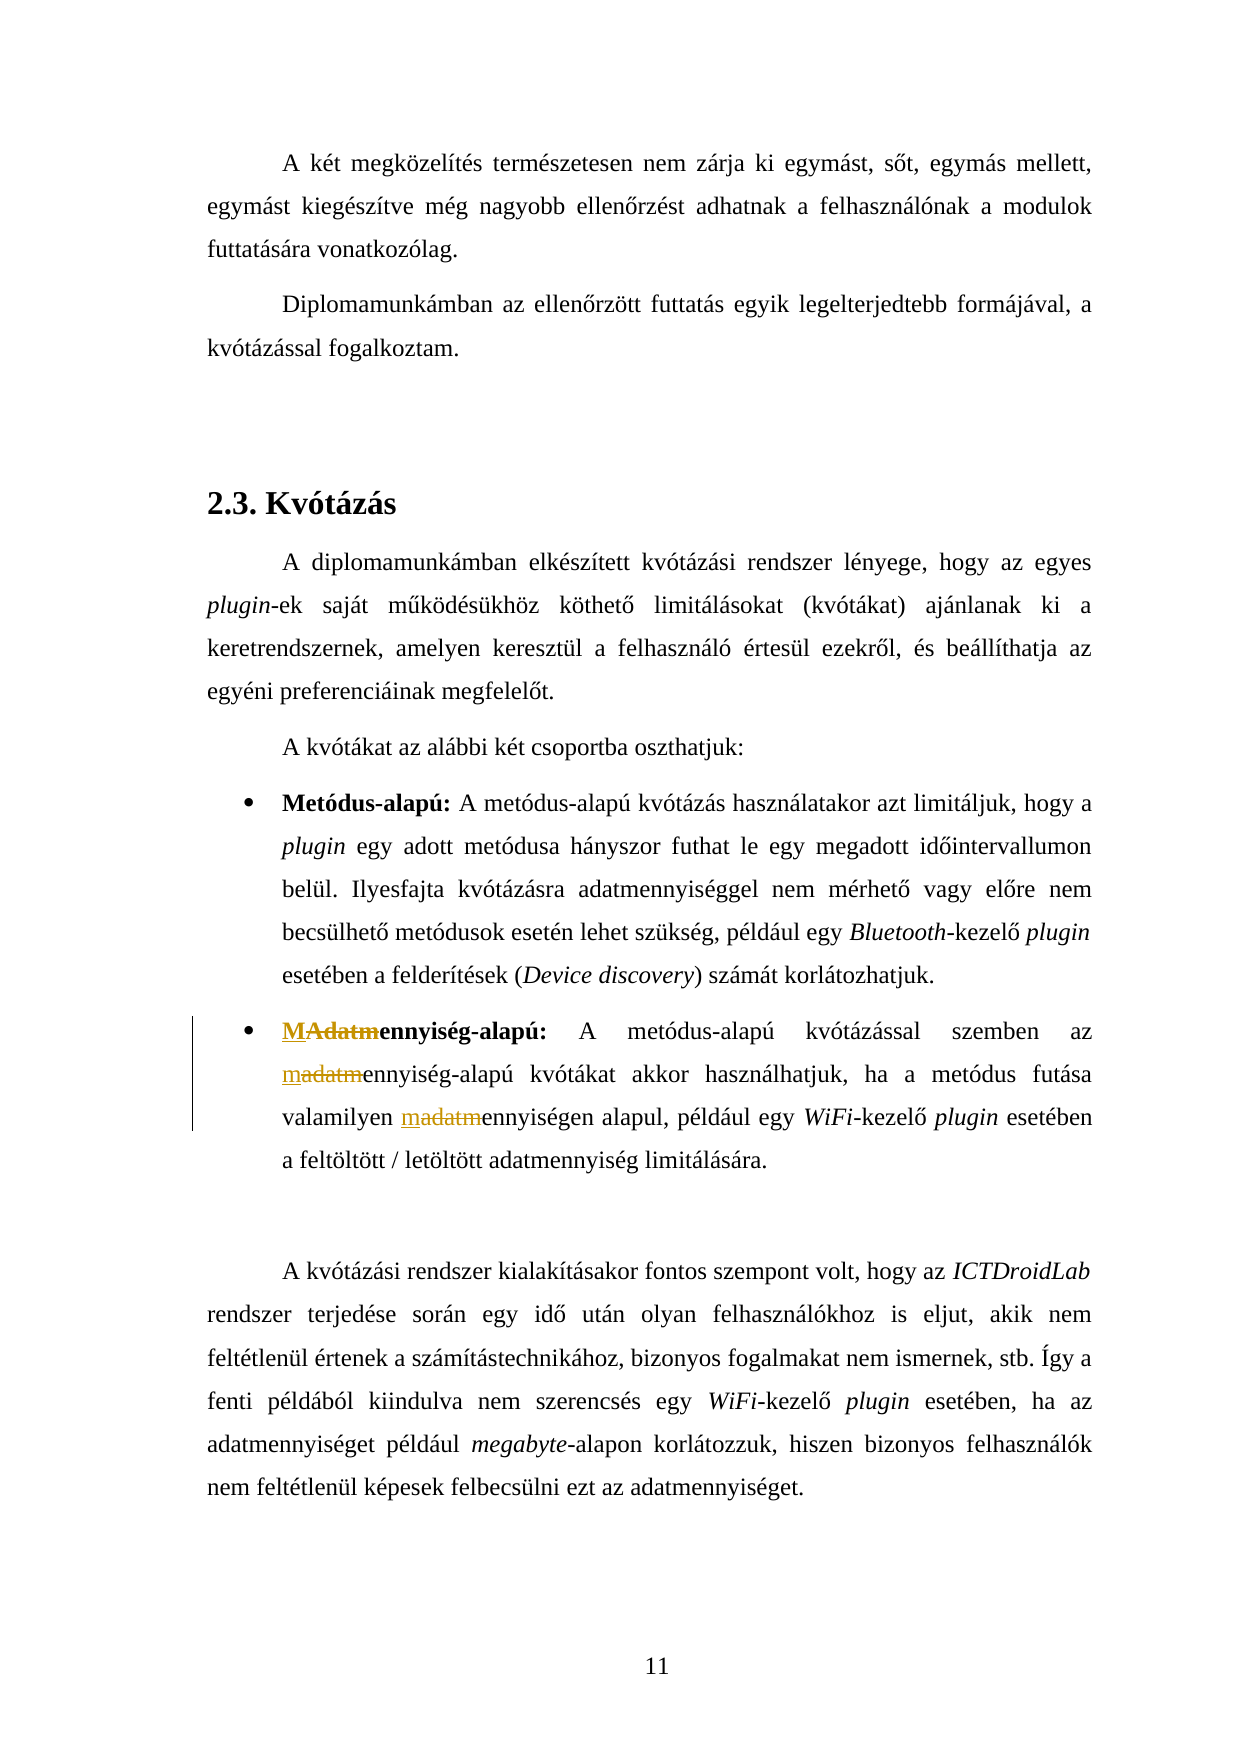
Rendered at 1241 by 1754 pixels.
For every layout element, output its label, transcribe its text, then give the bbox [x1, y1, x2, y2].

text A diplomamunkámban elkészített kvótázási rendszer lényege, hogy az egyes plugin-ek saját működésükhöz köthető limitálásokat (kvótákat) ajánlanak ki a keretrendszernek, amelyen keresztül a felhasználó értesül ezekről, és beállíthatja az egyéni preferenciáinak megfelelőt. [207, 547, 1092, 705]
list Mennyiség-alapú: A metódus-alapú kvótázással szemben az mennyiség-alapú kvótákat akkor használhatjuk, ha a metódus futása valamilyen mennyiségen alapul, például egy WiFi-kezelő plugin esetében a feltöltött / letöltött adatmennyiség limitálására. [244, 1016, 1092, 1174]
text Diplomamunkámban az ellenőrzött futtatás egyik legelterjedtebb formájával, a kvótázással fogalkoztam. [207, 289, 1092, 361]
list Metódus-alapú: A metódus-alapú kvótázás használatakor azt limitáljuk, hogy a plugin egy adott metódusa hányszor futhat le egy megadott időintervallumon belül. Ilyesfajta kvótázásra adatmennyiséggel nem mérhető vagy előre nem becsülhető metódusok esetén lehet szükség, például egy Bluetooth-kezelő plugin esetében a felderítések (Device discovery) számát korlátozhatjuk. [244, 788, 1092, 989]
subtitle 2.3. Kvótázás [207, 483, 1092, 522]
text A kvótázási rendszer kialakításakor fontos szempont volt, hogy az ICTDroidLab rendszer terjedése során egy idő után olyan felhasználókhoz is eljut, akik nem feltétlenül értenek a számítástechnikához, bizonyos fogalmakat nem ismernek, stb. Így a fenti példából kiindulva nem szerencsés egy WiFi-kezelő plugin esetében, ha az adatmennyiséget például megabyte-alapon korlátozzuk, hiszen bizonyos felhasználók nem feltétlenül képesek felbecsülni ezt az adatmennyiséget. [207, 1256, 1092, 1501]
text A két megközelítés természetesen nem zárja ki egymást, sőt, egymás mellett, egymást kiegészítve még nagyobb ellenőrzést adhatnak a felhasználónak a modulok futtatására vonatkozólag. [207, 148, 1092, 263]
text A kvótákat az alábbi két csoportba oszthatjuk: [207, 732, 1092, 761]
